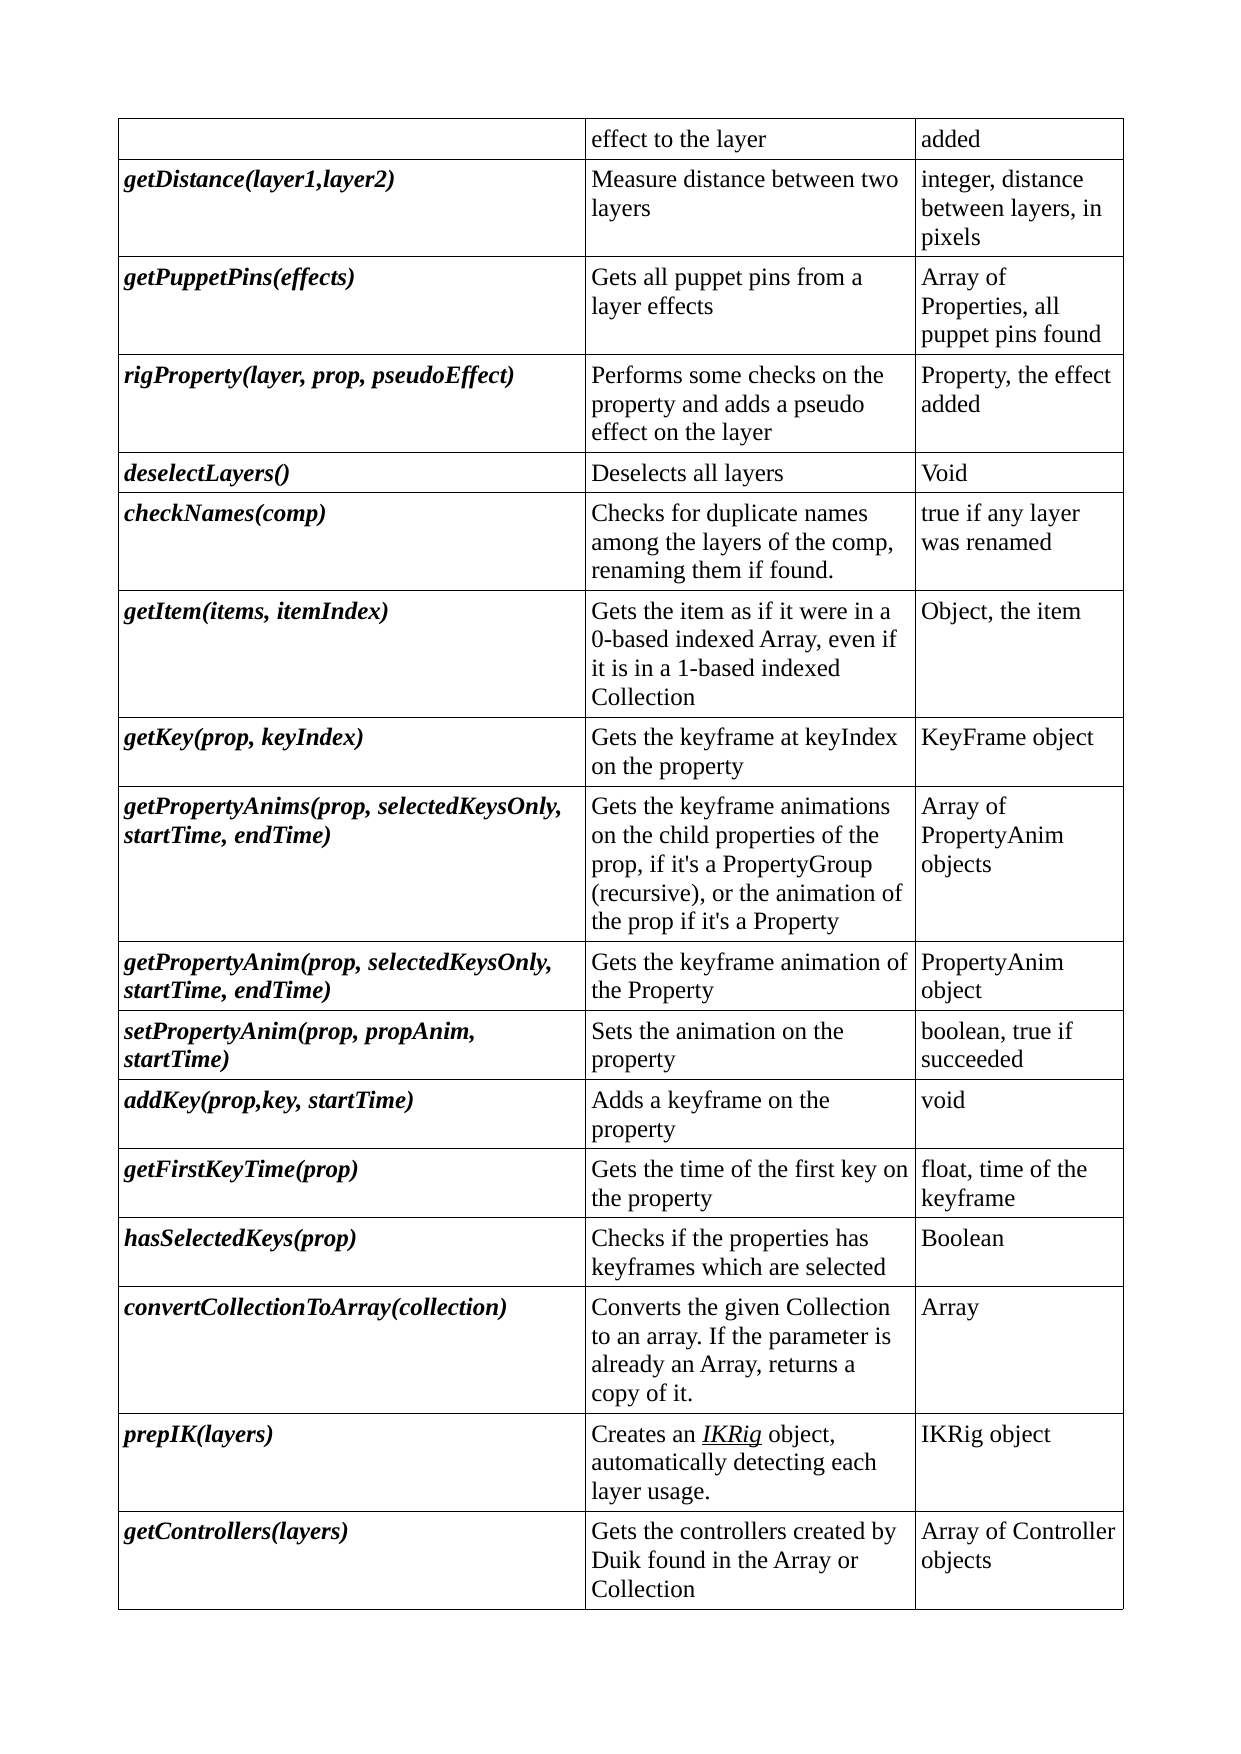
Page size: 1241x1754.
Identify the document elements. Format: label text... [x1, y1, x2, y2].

table_cell Sets the animation on the property [586, 1011, 915, 1079]
table_cell Performs some checks on the property and adds a pseudo effect on the layer [586, 355, 915, 452]
table_cell Gets the time of the first key on the property [586, 1149, 915, 1217]
table_cell getItem(items, itemIndex) [119, 591, 585, 717]
table_cell PropertyAnim object [916, 942, 1123, 1010]
table_cell getPropertyAnim(prop, selectedKeysOnly, startTime, endTime) [119, 942, 585, 1010]
table_cell Gets the item as if it were in a 0-based indexed Array, even if it is in a 1-based indexed Collection [586, 591, 915, 717]
table_cell effect to the layer [586, 119, 915, 158]
table_cell Converts the given Collection to an array. If the parameter is already an Array, returns a copy of it. [586, 1287, 915, 1413]
table_cell convertCollectionToArray(collection) [119, 1287, 585, 1413]
table_cell Array [916, 1287, 1123, 1413]
table_cell getFirstKeyTime(prop) [119, 1149, 585, 1217]
table_cell Property, the effect added [916, 355, 1123, 452]
table_cell setPropertyAnim(prop, propAnim, startTime) [119, 1011, 585, 1079]
table_cell Gets the controllers created by Duik found in the Array or Collection [586, 1512, 915, 1608]
table_cell KeyFrame object [916, 718, 1123, 786]
table_cell prepIK(layers) [119, 1414, 585, 1511]
table_cell getPuppetPins(effects) [119, 257, 585, 354]
table_cell Array of Properties, all puppet pins found [916, 257, 1123, 354]
table_cell Gets the keyframe at keyIndex on the property [586, 718, 915, 786]
table_cell Gets the keyframe animations on the child properties of the prop, if it's a PropertyGroup (recursive), or the animation of the prop if it's a Property [586, 787, 915, 941]
table_cell Checks for duplicate names among the layers of the comp, renaming them if found. [586, 493, 915, 590]
table_cell checkNames(comp) [119, 493, 585, 590]
table_cell Deselects all layers [586, 453, 915, 492]
table_cell integer, distance between layers, in pixels [916, 160, 1123, 256]
table_cell float, time of the keyframe [916, 1149, 1123, 1217]
table_cell getPropertyAnims(prop, selectedKeysOnly, startTime, endTime) [119, 787, 585, 941]
table_cell Adds a keyframe on the property [586, 1080, 915, 1148]
table_cell [119, 119, 585, 158]
table_cell getDistance(layer1,layer2) [119, 160, 585, 256]
table_cell Object, the item [916, 591, 1123, 717]
table_cell Gets all puppet pins from a layer effects [586, 257, 915, 354]
table_cell getKey(prop, keyIndex) [119, 718, 585, 786]
table_cell deselectLayers() [119, 453, 585, 492]
table_cell addKey(prop,key, startTime) [119, 1080, 585, 1148]
table_cell Void [916, 453, 1123, 492]
table_cell Checks if the properties has keyframes which are selected [586, 1218, 915, 1286]
table_cell hasSelectedKeys(prop) [119, 1218, 585, 1286]
table_cell Gets the keyframe animation of the Property [586, 942, 915, 1010]
table_cell IKRig object [916, 1414, 1123, 1511]
table_cell added [916, 119, 1123, 158]
table_cell Boolean [916, 1218, 1123, 1286]
table_cell void [916, 1080, 1123, 1148]
table_cell boolean, true if succeeded [916, 1011, 1123, 1079]
table_cell Array of PropertyAnim objects [916, 787, 1123, 941]
table_cell Array of Controller objects [916, 1512, 1123, 1608]
table_cell Creates an IKRig object, automatically detecting each layer usage. [586, 1414, 915, 1511]
table_cell Measure distance between two layers [586, 160, 915, 256]
table_cell true if any layer was renamed [916, 493, 1123, 590]
table_cell getControllers(layers) [119, 1512, 585, 1608]
table_cell rigProperty(layer, prop, pseudoEffect) [119, 355, 585, 452]
